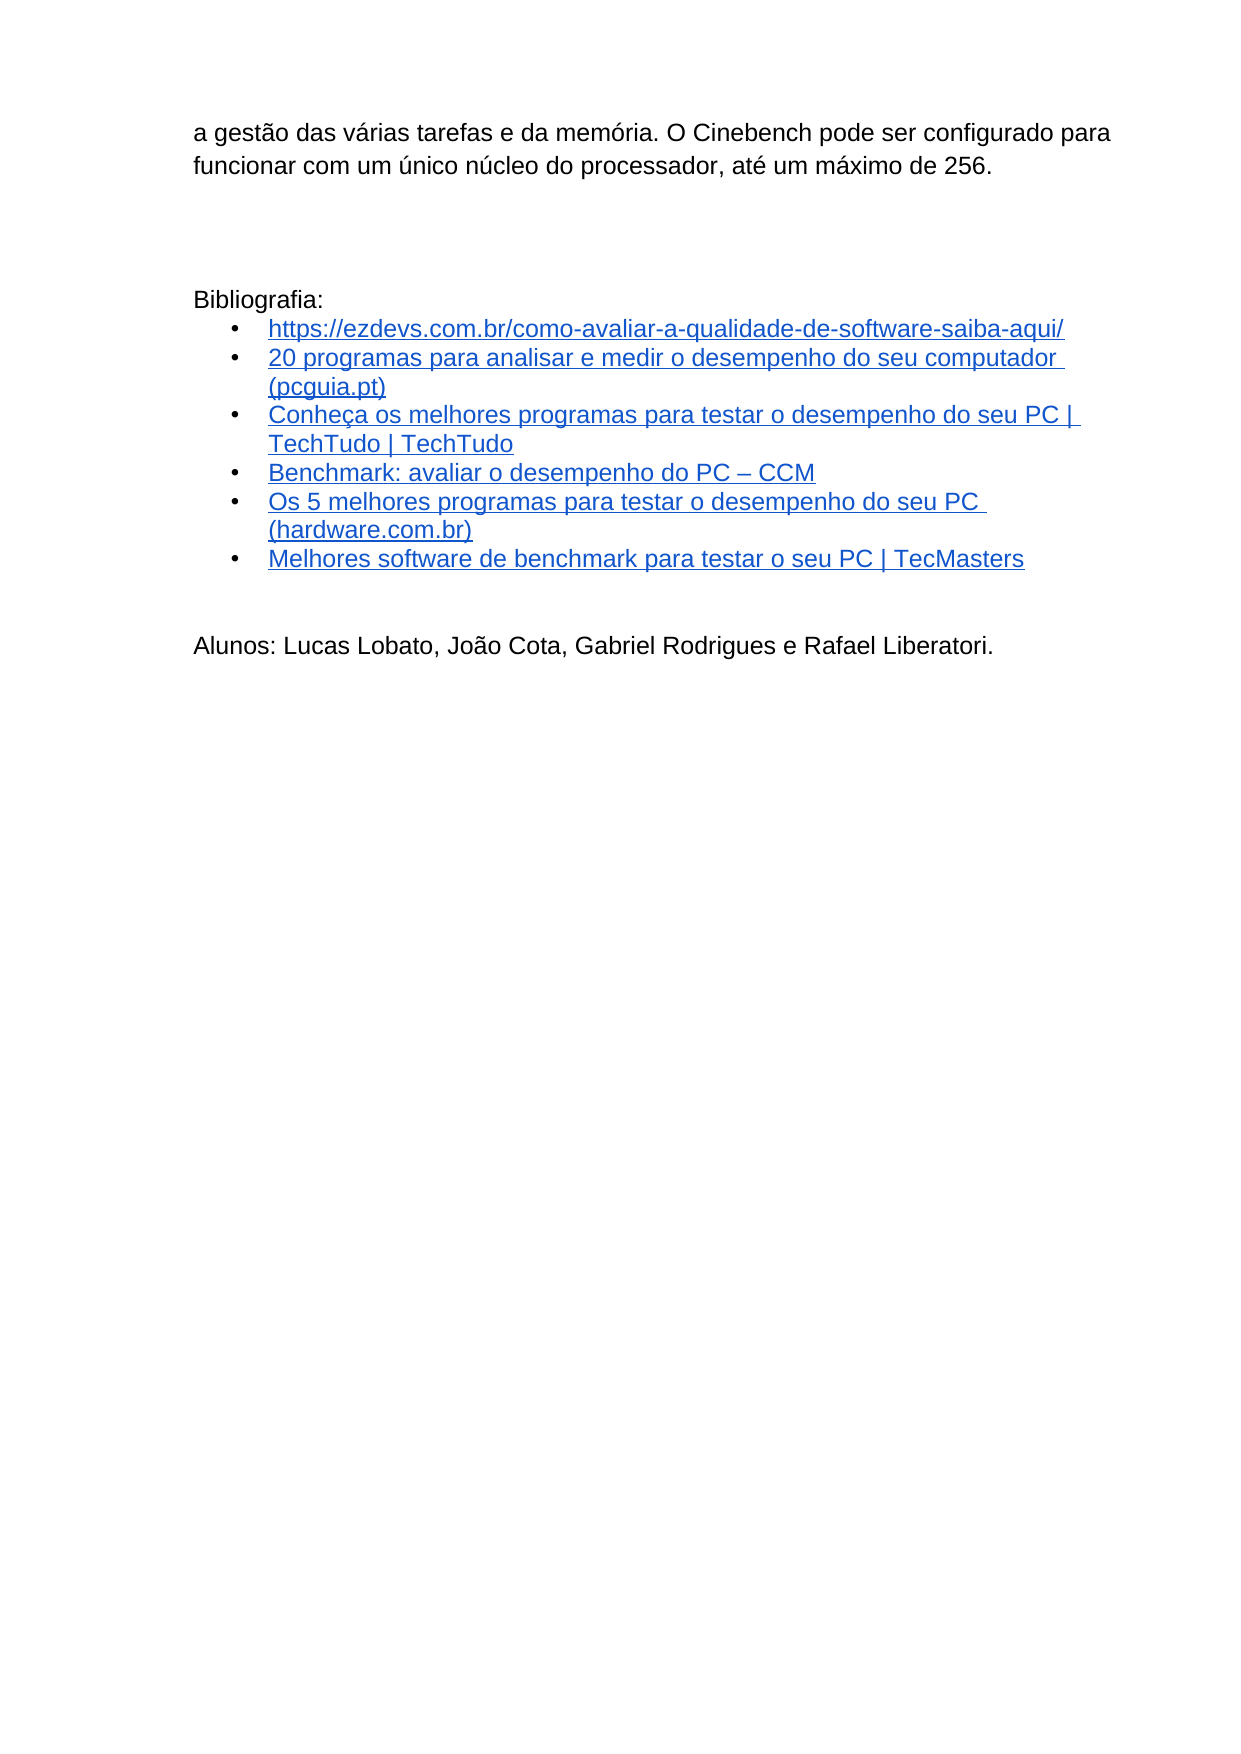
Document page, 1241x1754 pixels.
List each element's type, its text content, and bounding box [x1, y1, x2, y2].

list Os 5 melhores programas para testar o desempenho do seu PC (hardware.com.br) [231, 487, 1122, 544]
text Alunos: Lucas Lobato, João Cota, Gabriel Rodrigues e Rafael Liberatori. [118, 631, 1122, 659]
text Bibliografia: [193, 285, 1122, 314]
list https://ezdevs.com.br/como-avaliar-a-qualidade-de-software-saiba-aqui/ [231, 314, 1122, 343]
list Conheça os melhores programas para testar o desempenho do seu PC | TechTudo | TechTudo [231, 400, 1122, 458]
list a gestão das várias tarefas e da memória. O Cinebench pode ser configurado para funcionar com um único núcleo do processador, até um máximo de 256. [156, 118, 1122, 180]
list Melhores software de benchmark para testar o seu PC | TecMasters [231, 544, 1122, 573]
list Benchmark: avaliar o desempenho do PC – CCM [231, 458, 1122, 487]
list 20 programas para analisar e medir o desempenho do seu computador (pcguia.pt) [231, 343, 1122, 400]
